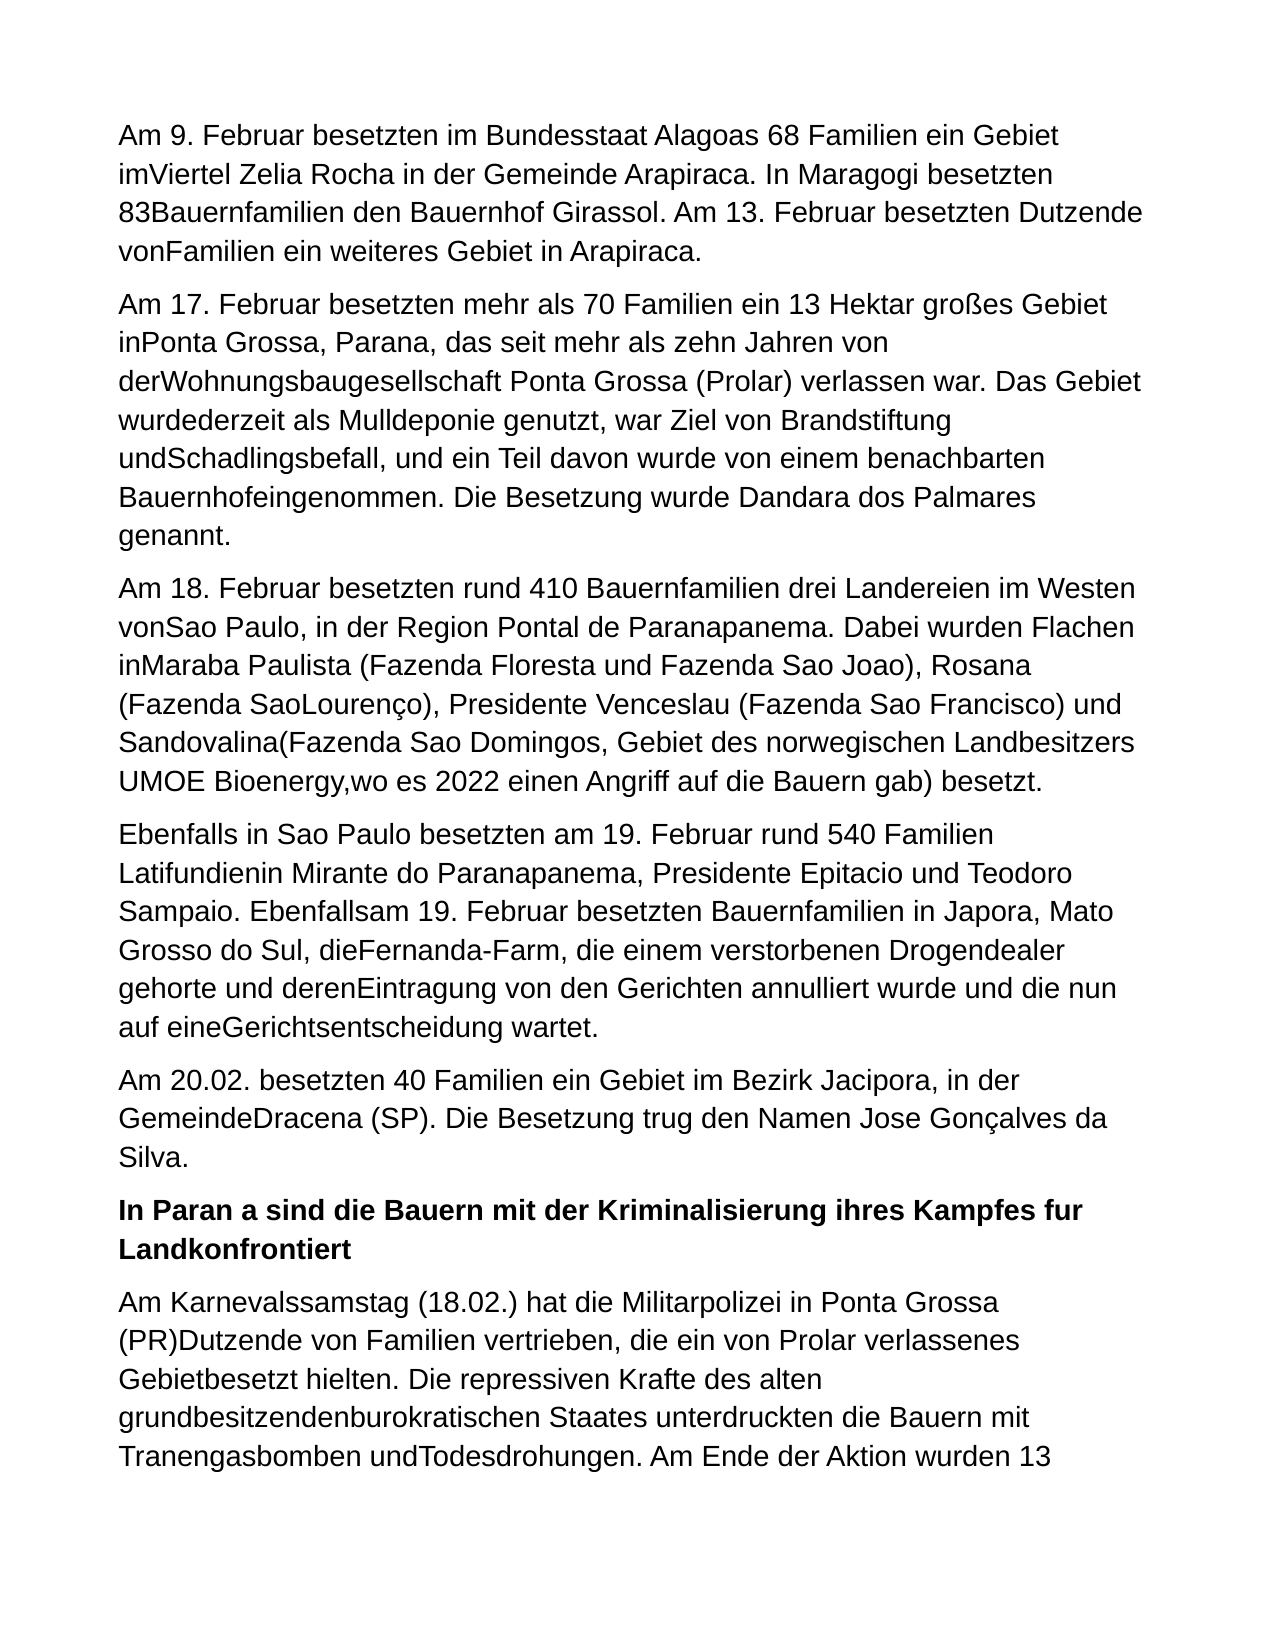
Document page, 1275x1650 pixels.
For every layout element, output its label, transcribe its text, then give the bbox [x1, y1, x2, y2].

text Am 9. Februar besetzten im Bundesstaat Alagoas 68 Familien ein Gebiet imViertel Zelia Rocha in der Gemeinde Arapiraca. In Maragogi besetzten 83Bauernfamilien den Bauernhof Girassol. Am 13. Februar besetzten Dutzende vonFamilien ein weiteres Gebiet in Arapiraca. [118, 118, 1157, 267]
text Am 18. Februar besetzten rund 410 Bauernfamilien drei Landereien im Westen vonSao Paulo, in der Region Pontal de Paranapanema. Dabei wurden Flachen inMaraba Paulista (Fazenda Floresta und Fazenda Sao Joao), Rosana (Fazenda SaoLourenço), Presidente Venceslau (Fazenda Sao Francisco) und Sandovalina(Fazenda Sao Domingos, Gebiet des norwegischen Landbesitzers UMOE Bioenergy,wo es 2022 einen Angriff auf die Bauern gab) besetzt. [118, 571, 1157, 797]
text Ebenfalls in Sao Paulo besetzten am 19. Februar rund 540 Familien Latifundienin Mirante do Paranapanema, Presidente Epitacio und Teodoro Sampaio. Ebenfallsam 19. Februar besetzten Bauernfamilien in Japora, Mato Grosso do Sul, dieFernanda-Farm, die einem verstorbenen Drogendealer gehorte und derenEintragung von den Gerichten annulliert wurde und die nun auf eineGerichtsentscheidung wartet. [118, 817, 1157, 1043]
text In Paran a sind die Bauern mit der Kriminalisierung ihres Kampfes fur Landkonfrontiert [118, 1193, 1157, 1265]
text Am 17. Februar besetzten mehr als 70 Familien ein 13 Hektar großes Gebiet inPonta Grossa, Parana, das seit mehr als zehn Jahren von derWohnungsbaugesellschaft Ponta Grossa (Prolar) verlassen war. Das Gebiet wurdederzeit als Mulldeponie genutzt, war Ziel von Brandstiftung undSchadlingsbefall, und ein Teil davon wurde von einem benachbarten Bauernhofeingenommen. Die Besetzung wurde Dandara dos Palmares genannt. [118, 287, 1157, 552]
text Am 20.02. besetzten 40 Familien ein Gebiet im Bezirk Jacipora, in der GemeindeDracena (SP). Die Besetzung trug den Namen Jose Gonçalves da Silva. [118, 1063, 1157, 1173]
text Am Karnevalssamstag (18.02.) hat die Militarpolizei in Ponta Grossa (PR)Dutzende von Familien vertrieben, die ein von Prolar verlassenes Gebietbesetzt hielten. Die repressiven Krafte des alten grundbesitzendenburokratischen Staates unterdruckten die Bauern mit Tranengasbomben undTodesdrohungen. Am Ende der Aktion wurden 13 [118, 1285, 1157, 1472]
